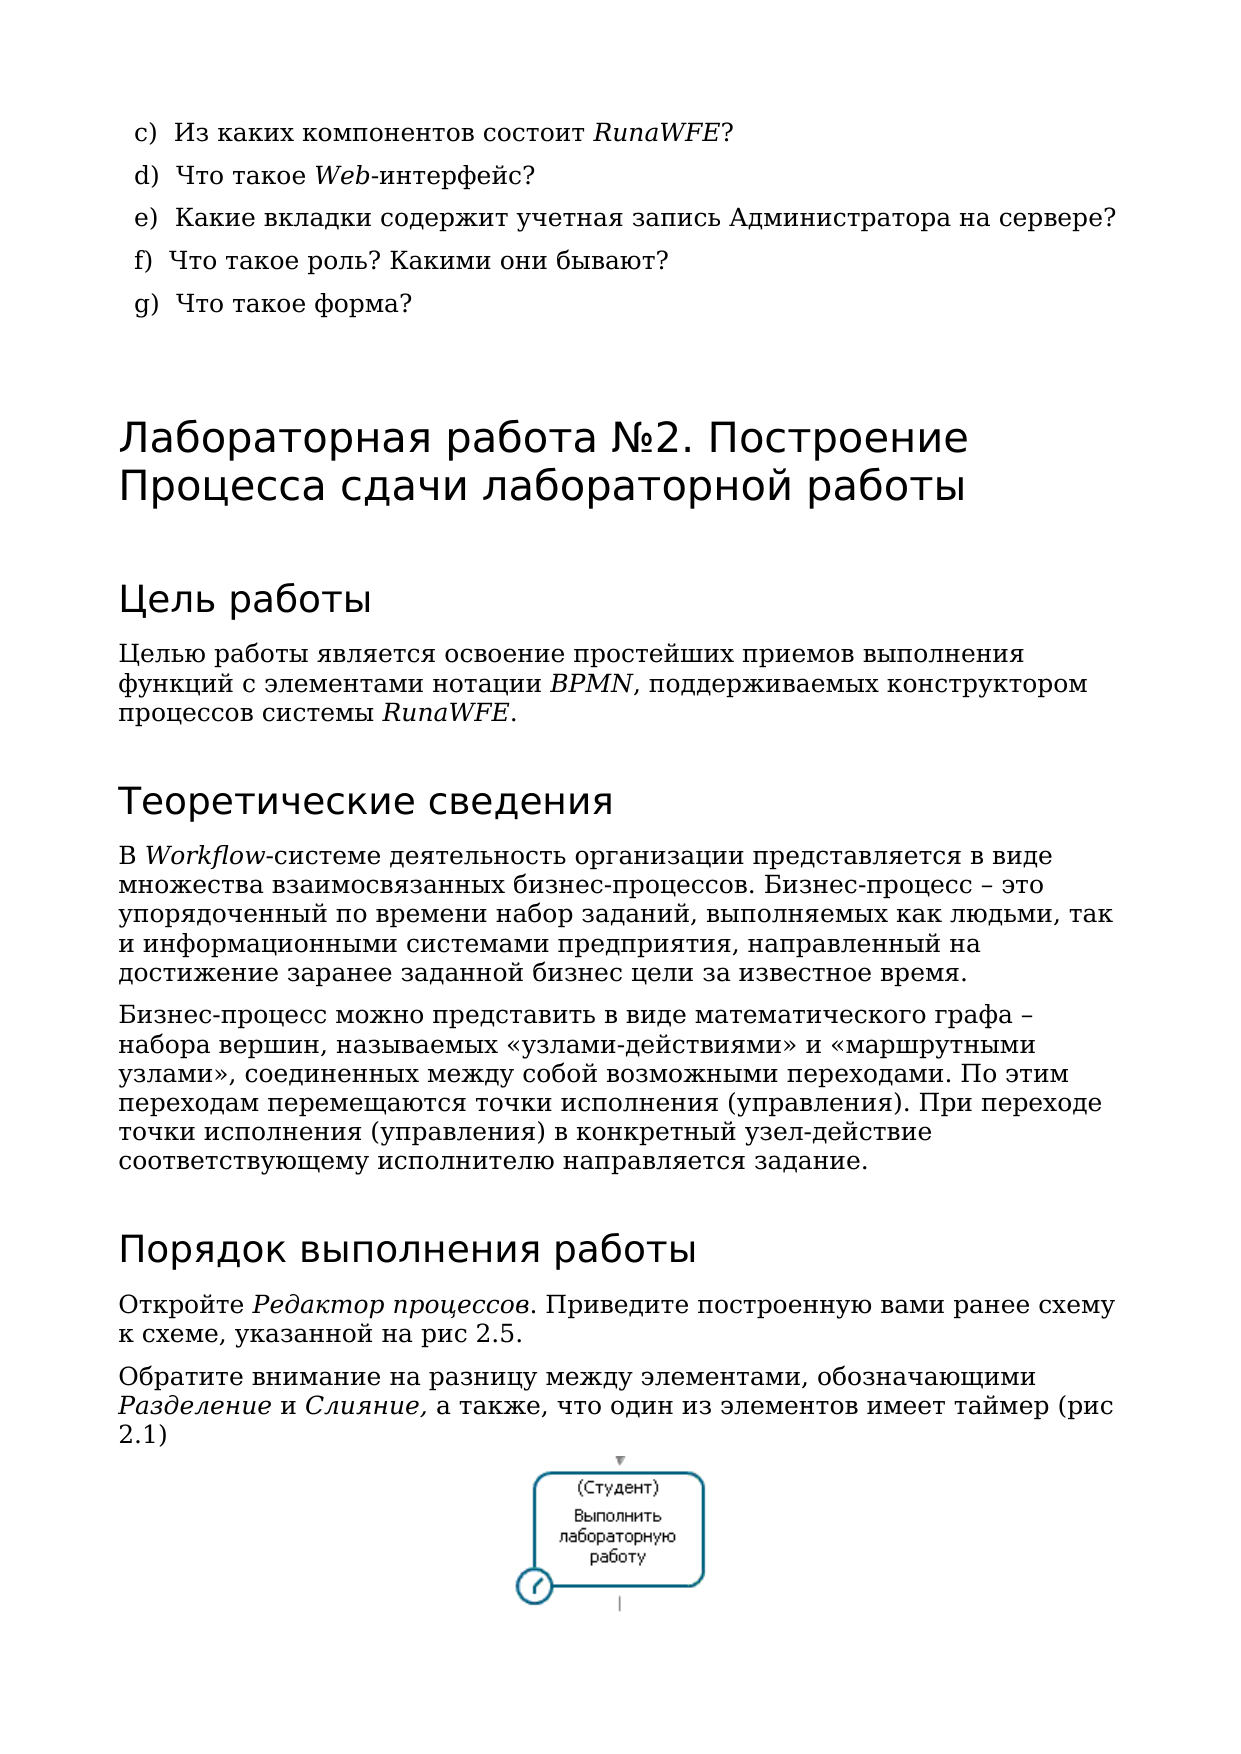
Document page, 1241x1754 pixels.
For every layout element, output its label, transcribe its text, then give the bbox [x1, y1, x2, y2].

list Какие вкладки содержит учетная запись Администратора на сервере? [118, 203, 1122, 233]
list Что такое Web-интерфейс? [118, 161, 1122, 190]
list Что такое форма? [118, 289, 1122, 318]
text Откройте Редактор процессов. Приведите построенную вами ранее схему к схеме, указанной на рис 2.5. [118, 1290, 1122, 1348]
text В Workflow-системе деятельность организации представляется в виде множества взаимосвязанных бизнес-процессов. Бизнес-процесс – это упорядоченный по времени набор заданий, выполняемых как людьми, так и информационными системами предприятия, направленный на достижение заранее заданной бизнес цели за известное время. [118, 841, 1122, 987]
picture [502, 1456, 738, 1613]
list Что такое роль? Какими они бывают? [118, 246, 1122, 275]
subtitle Цель работы [118, 578, 1122, 622]
subtitle Порядок выполнения работы [118, 1228, 1122, 1272]
list Из каких компонентов состоит RunaWFE? [118, 118, 1122, 147]
subtitle Лабораторная работа №2. Построение Процесса сдачи лабораторной работы [118, 413, 1122, 510]
text Обратите внимание на разницу между элементами, обозначающими Разделение и Слияние, а также, что один из элементов имеет таймер (рис 2.1) [118, 1362, 1122, 1449]
text Целью работы является освоение простейших приемов выполнения функций с элементами нотации BPMN, поддерживаемых конструктором процессов системы RunaWFE. [118, 639, 1122, 727]
subtitle Теоретические сведения [118, 779, 1122, 823]
text Бизнес-процесс можно представить в виде математического графа – набора вершин, называемых «узлами-действиями» и «маршрутными узлами», соединенных между собой возможными переходами. По этим переходам перемещаются точки исполнения (управления). При переходе точки исполнения (управления) в конкретный узел-действие соответствующему исполнителю направляется задание. [118, 1001, 1122, 1176]
